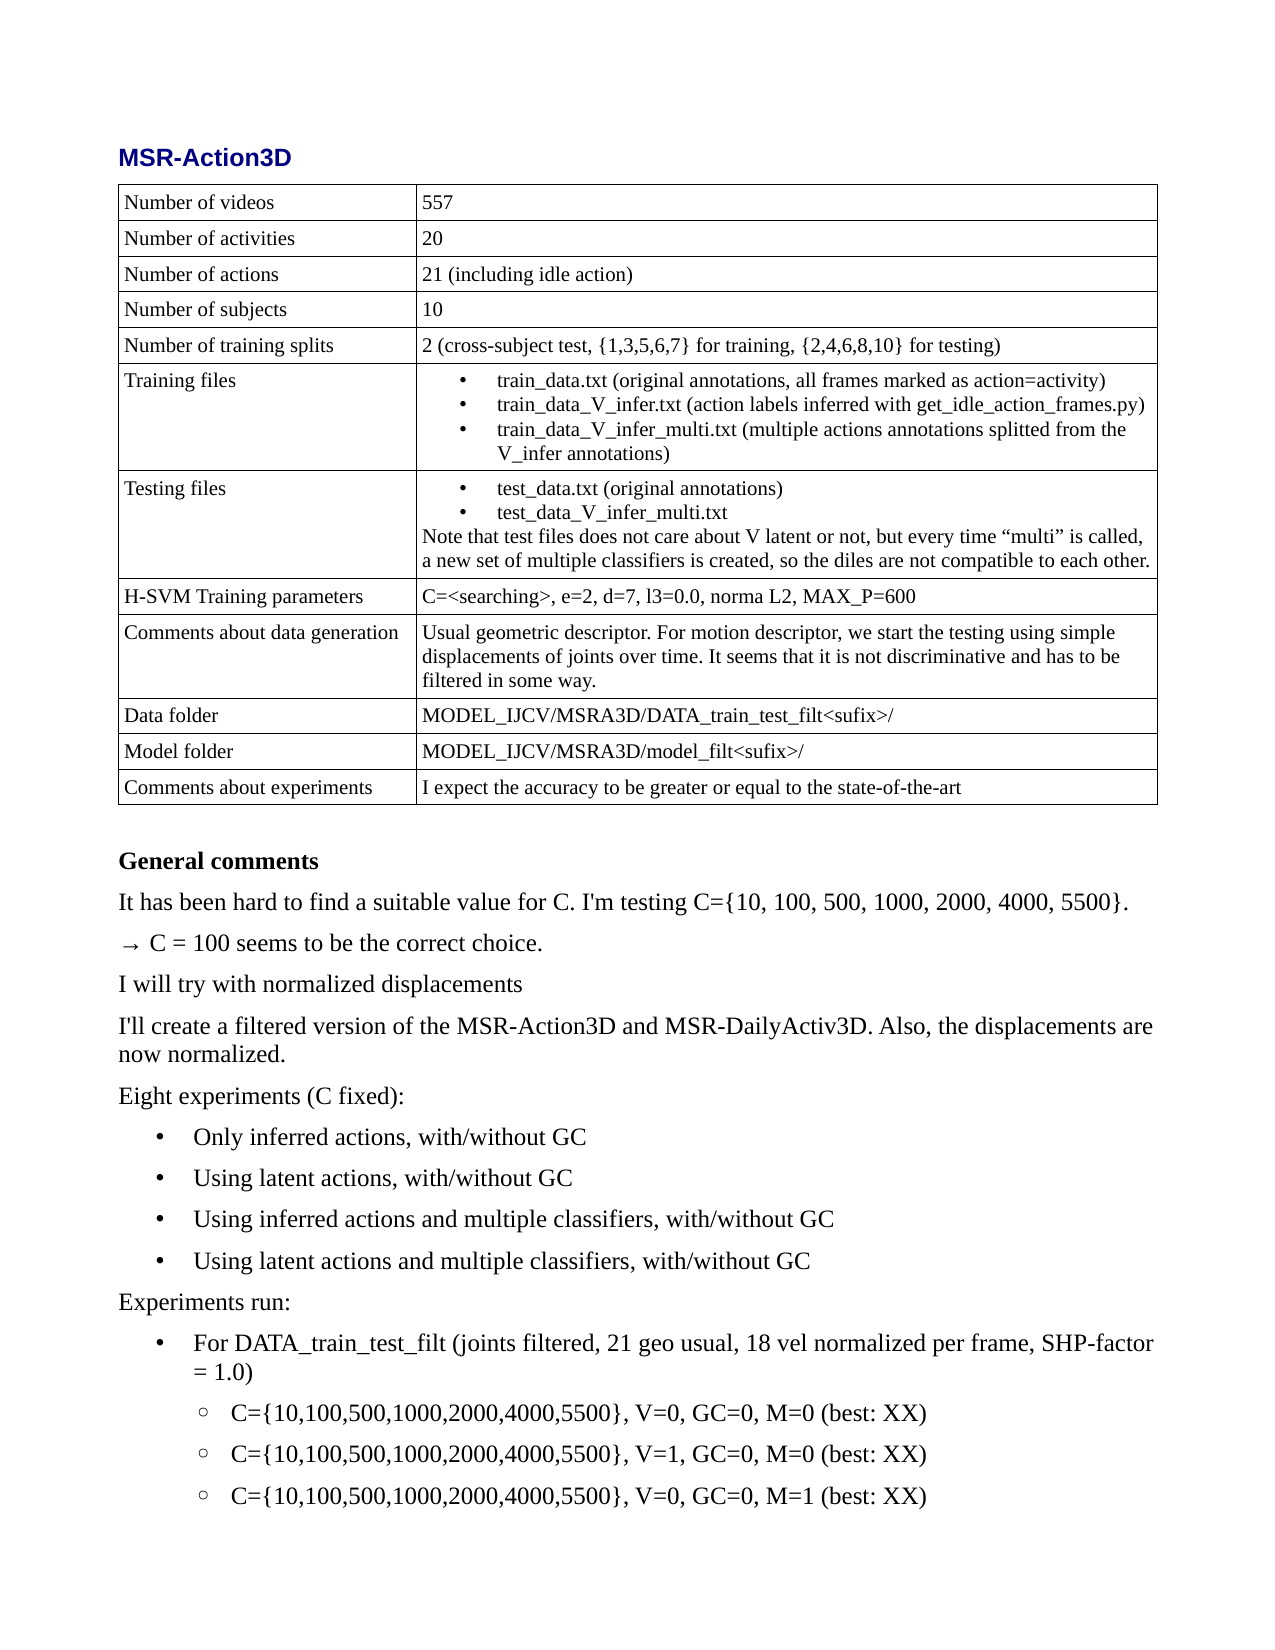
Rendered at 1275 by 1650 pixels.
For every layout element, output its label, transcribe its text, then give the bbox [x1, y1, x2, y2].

text → C = 100 seems to be the correct choice. [118, 928, 1157, 957]
table_cell Number of actions [119, 257, 416, 291]
table_cell I expect the accuracy to be greater or equal to the state-of-the-art [417, 770, 1157, 804]
table_cell test_data.txt (original annotations) test_data_V_infer_multi.txt Note that test files does not care about V latent or not, but every time “multi” is called, a new set of multiple classifiers is created, so the diles are not compatible to each other. [417, 471, 1157, 578]
table_cell Data folder [119, 699, 416, 733]
table_header Number of videos [119, 185, 416, 220]
table_cell 20 [417, 221, 1157, 256]
table_cell Training files [119, 364, 416, 470]
table_cell H-SVM Training parameters [119, 579, 416, 614]
text Eight experiments (C fixed): [118, 1081, 1157, 1109]
subtitle MSR-Action3D [118, 143, 1157, 172]
table_cell Testing files [119, 471, 416, 578]
list C={10,100,500,1000,2000,4000,5500}, V=0, GC=0, M=1 (best: XX) [193, 1481, 1157, 1509]
table_cell Number of activities [119, 221, 416, 256]
text It has been hard to find a suitable value for C. I'm testing C={10, 100, 500, 1000, 2000, 4000, 5500}. [118, 887, 1157, 916]
table_cell 10 [417, 292, 1157, 327]
list For DATA_train_test_filt (joints filtered, 21 geo usual, 18 vel normalized per frame, SHP-factor = 1.0) [156, 1328, 1157, 1386]
list Using latent actions and multiple classifiers, with/without GC [156, 1246, 1157, 1274]
list C={10,100,500,1000,2000,4000,5500}, V=0, GC=0, M=0 (best: XX) [193, 1398, 1157, 1427]
table_cell Model folder [119, 734, 416, 769]
table_cell 2 (cross-subject test, {1,3,5,6,7} for training, {2,4,6,8,10} for testing) [417, 328, 1157, 362]
table_cell MODEL_IJCV/MSRA3D/DATA_train_test_filt<sufix>/ [417, 699, 1157, 733]
list Using latent actions, with/without GC [156, 1163, 1157, 1192]
list Using inferred actions and multiple classifiers, with/without GC [156, 1204, 1157, 1233]
list C={10,100,500,1000,2000,4000,5500}, V=1, GC=0, M=0 (best: XX) [193, 1439, 1157, 1468]
table_cell Number of subjects [119, 292, 416, 327]
text Experiments run: [118, 1287, 1157, 1316]
text I'll create a filtered version of the MSR-Action3D and MSR-DailyActiv3D. Also, the displacements are now normalized. [118, 1011, 1157, 1068]
table_cell Comments about data generation [119, 615, 416, 697]
table_cell train_data.txt (original annotations, all frames marked as action=activity) train_data_V_infer.txt (action labels inferred with get_idle_action_frames.py) train_data_V_infer_multi.txt (multiple actions annotations splitted from the V_infer annotations) [417, 364, 1157, 470]
table_cell Usual geometric descriptor. For motion descriptor, we start the testing using simple displacements of joints over time. It seems that it is not discriminative and has to be filtered in some way. [417, 615, 1157, 697]
table_cell 21 (including idle action) [417, 257, 1157, 291]
list Only inferred actions, with/without GC [156, 1122, 1157, 1151]
table_header 557 [417, 185, 1157, 220]
table_cell C=<searching>, e=2, d=7, l3=0.0, norma L2, MAX_P=600 [417, 579, 1157, 614]
table_cell Number of training splits [119, 328, 416, 362]
text General comments [118, 846, 1157, 874]
text I will try with normalized displacements [118, 969, 1157, 998]
table_cell MODEL_IJCV/MSRA3D/model_filt<sufix>/ [417, 734, 1157, 769]
table_cell Comments about experiments [119, 770, 416, 804]
